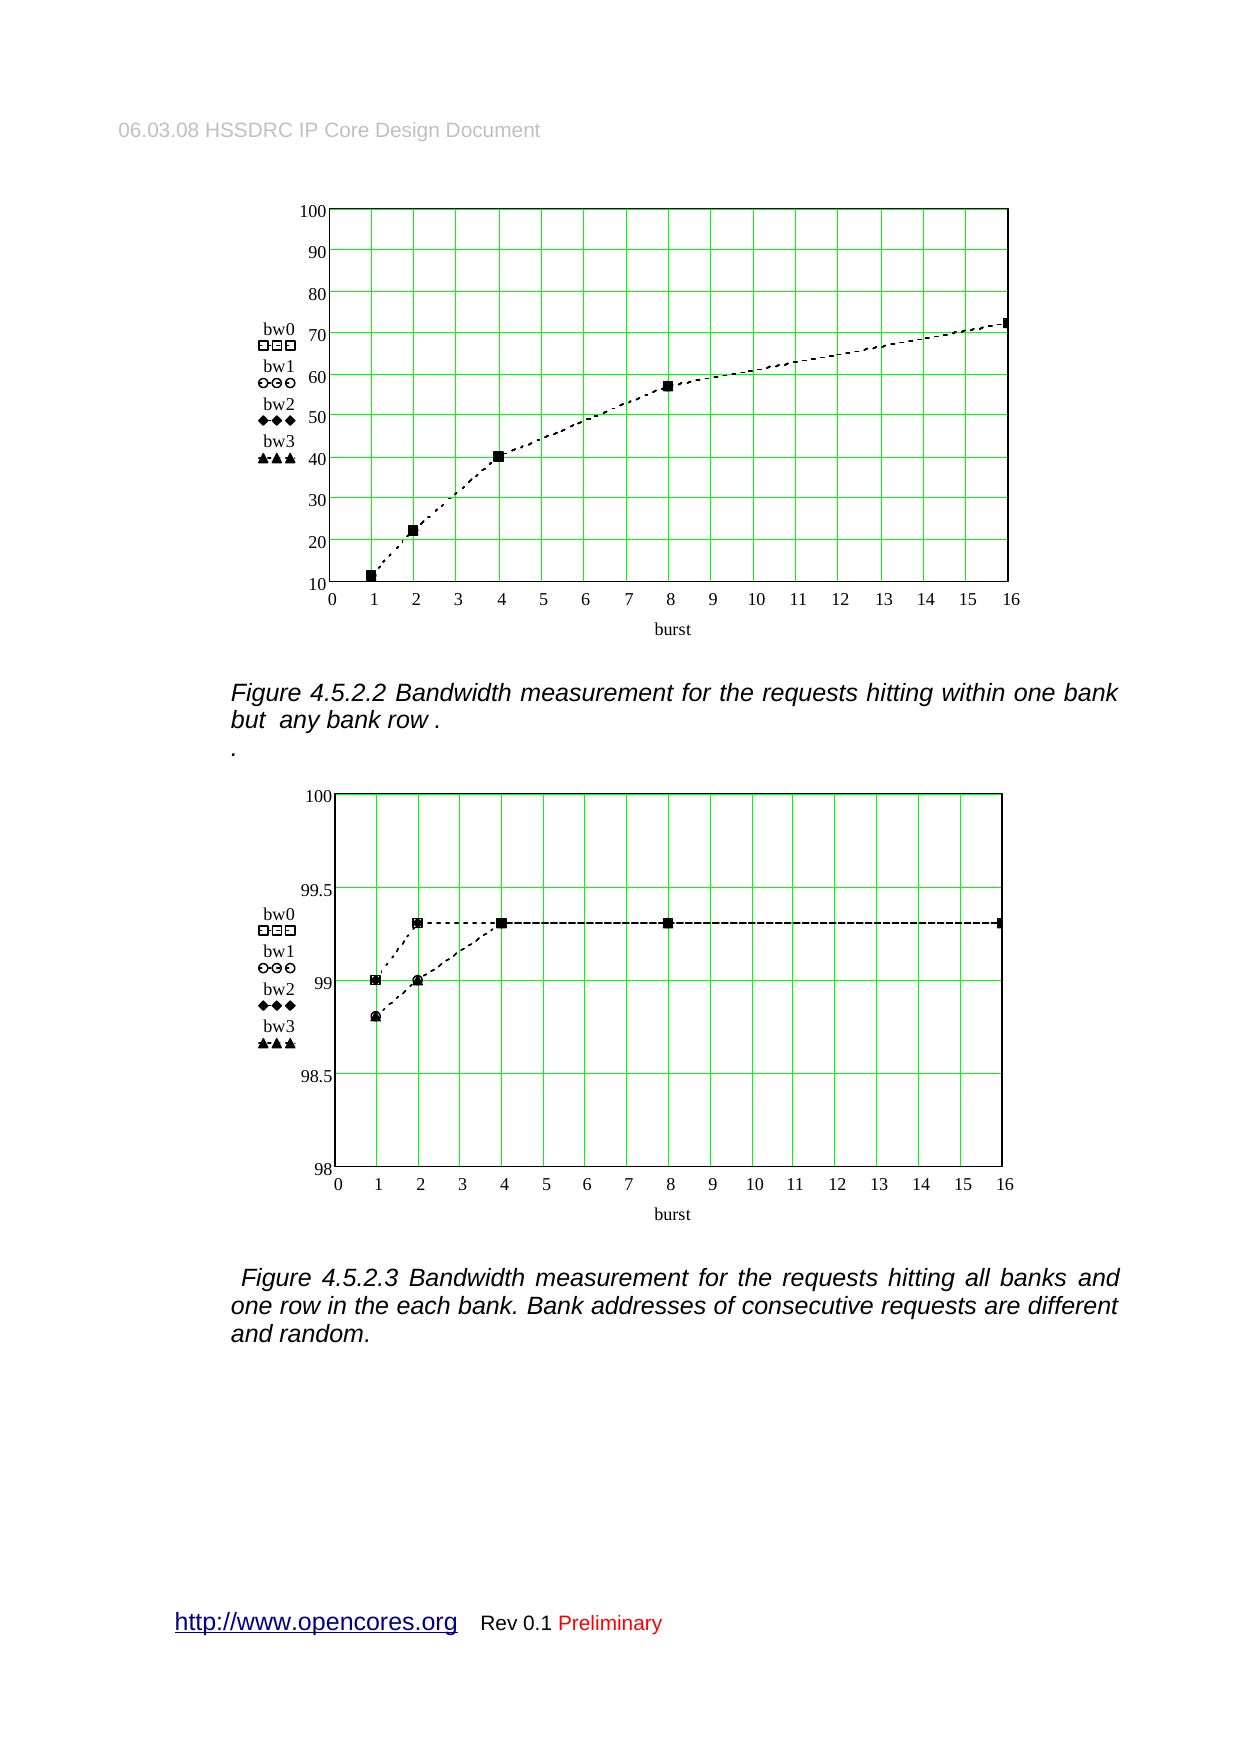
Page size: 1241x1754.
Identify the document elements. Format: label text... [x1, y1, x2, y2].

text . [231, 734, 1122, 762]
text Figure 4.5.2.3 Bandwidth measurement for the requests hitting all banks and one row in the each bank. Bank addresses of consecutive requests are different and random. [231, 1263, 1122, 1347]
text Figure 4.5.2.2 Bandwidth measurement for the requests hitting within one bank but any bank row . [231, 678, 1122, 734]
